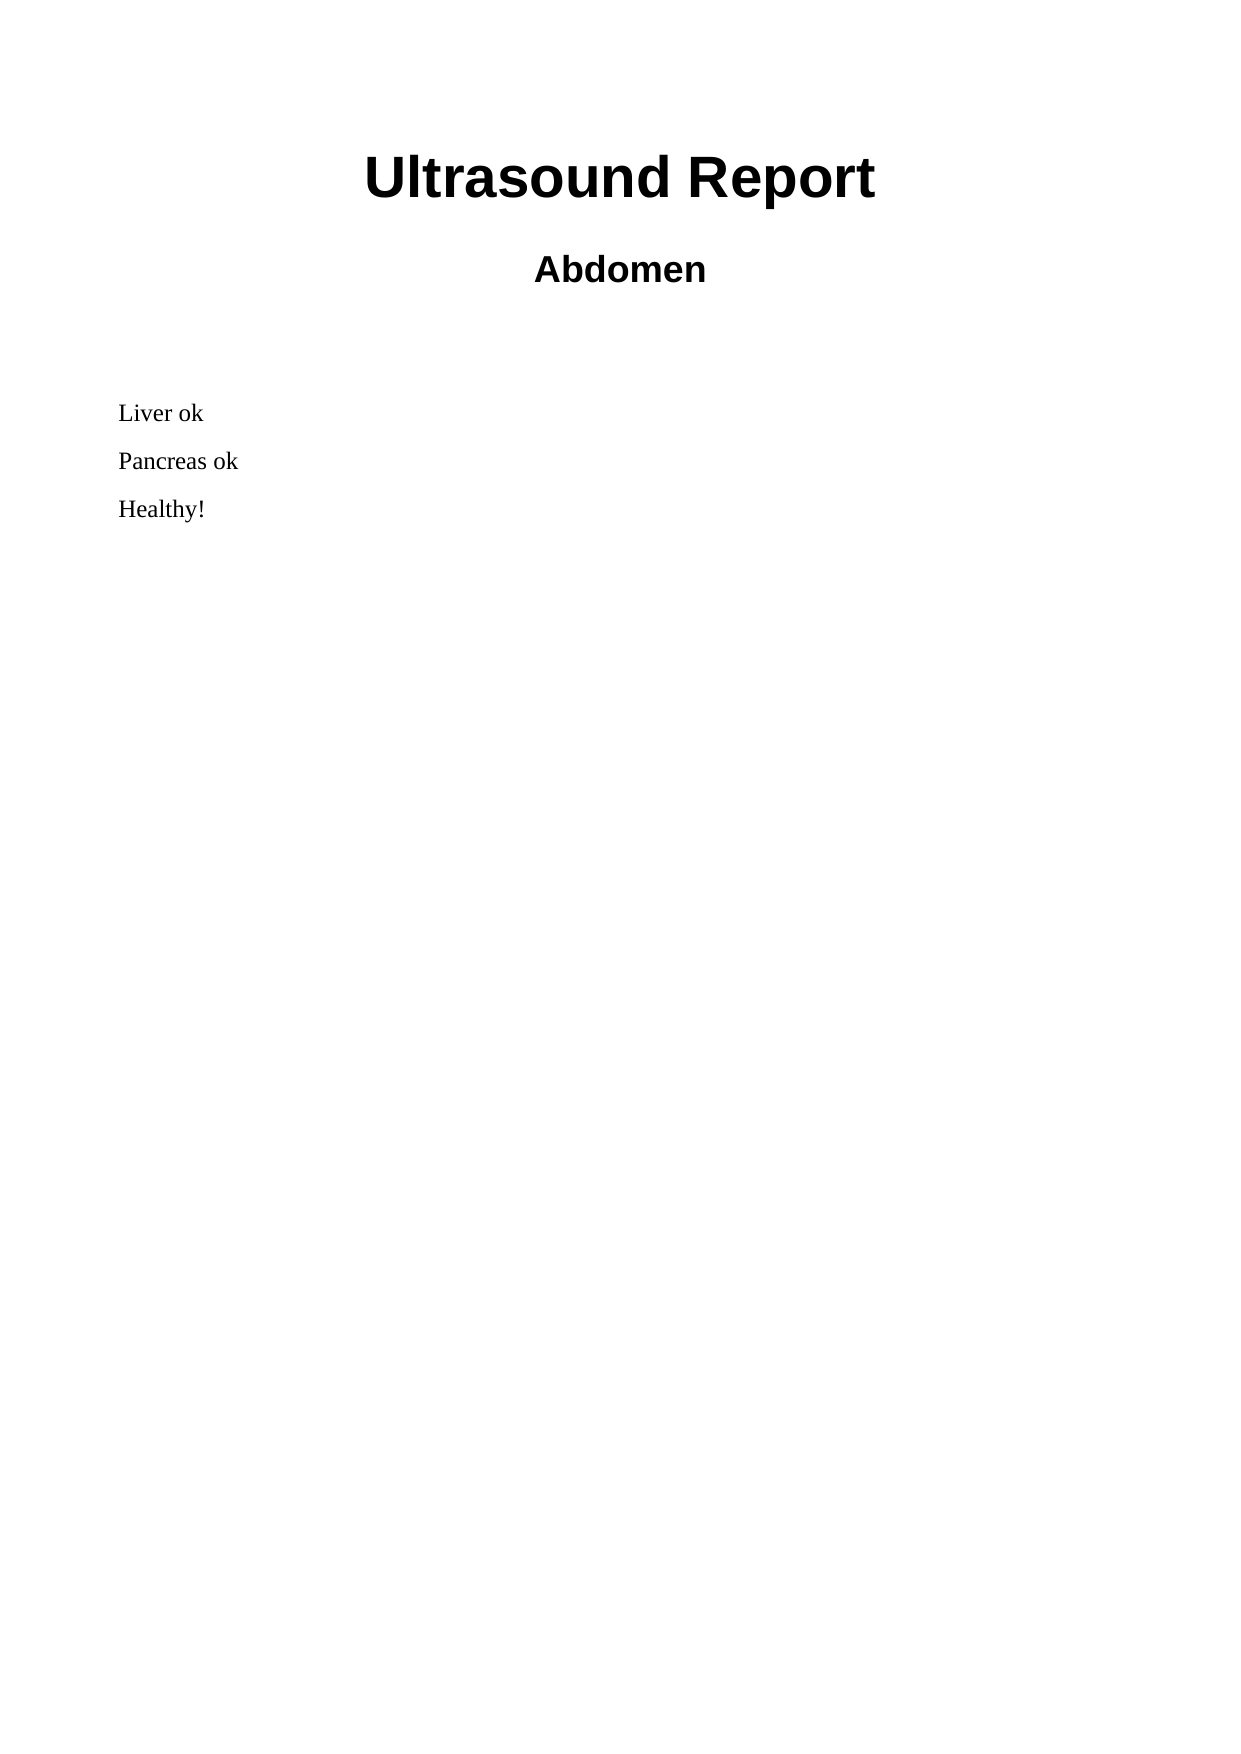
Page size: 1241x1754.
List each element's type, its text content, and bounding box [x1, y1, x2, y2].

subtitle Abdomen [118, 248, 1122, 291]
title Ultrasound Report [118, 143, 1122, 210]
text Liver ok [118, 398, 1122, 427]
text Healthy! [118, 494, 1122, 522]
text Pancreas ok [118, 446, 1122, 475]
